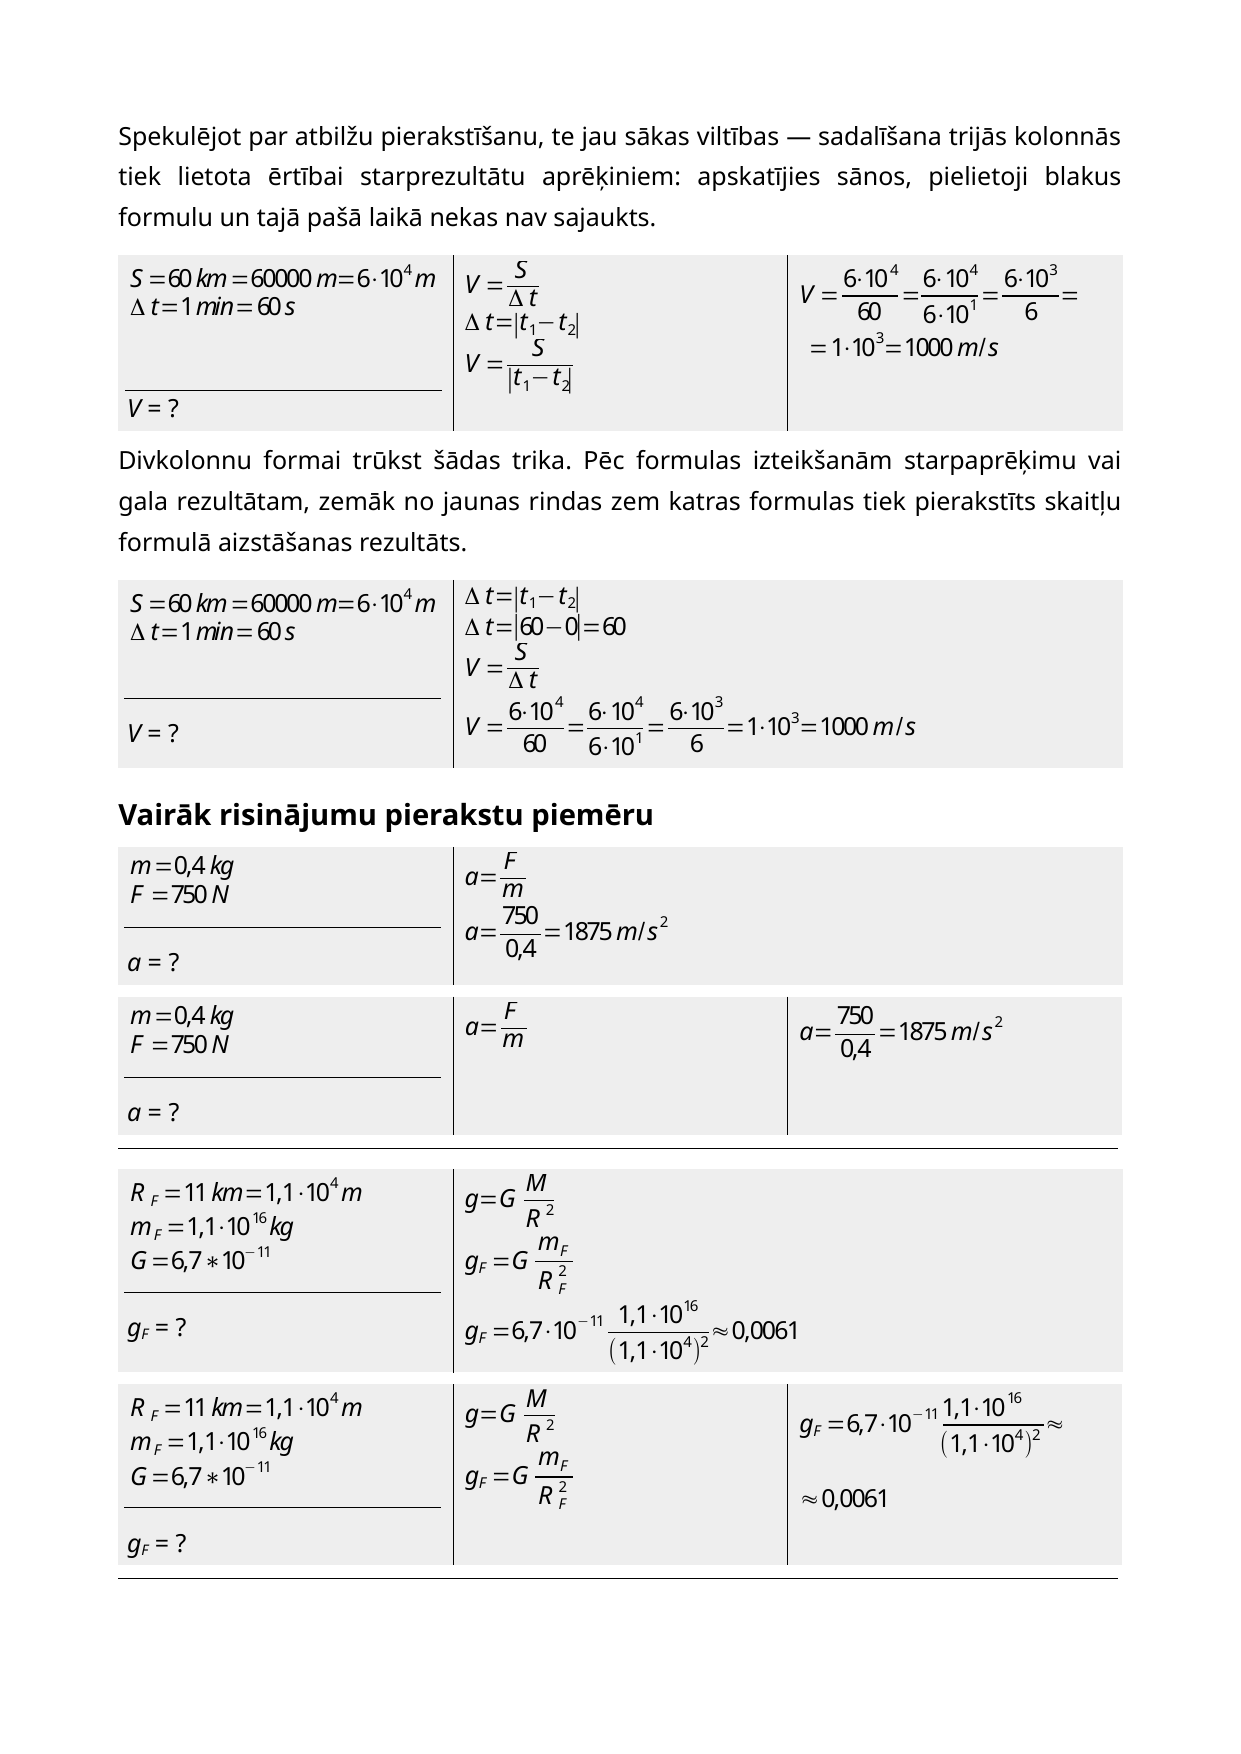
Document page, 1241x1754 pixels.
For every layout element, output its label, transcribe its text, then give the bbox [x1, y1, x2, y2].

table_header V = ? [118, 255, 453, 431]
table_header V = ? [118, 580, 453, 768]
table_header [788, 255, 1123, 431]
table_header [454, 997, 787, 1135]
table_header [454, 847, 1123, 985]
table_header [454, 1384, 787, 1565]
table_header a = ? [118, 997, 453, 1135]
text Divkolonnu formai trūkst šādas trika. Pēc formulas izteikšanām starpaprēķimu vai gala rezultātam, zemāk no jaunas rindas zem katras formulas tiek pierakstīts skaitļu formulā aizstāšanas rezultāts. [118, 443, 1122, 558]
table_header gF = ? [118, 1169, 453, 1372]
table_header [454, 580, 1123, 768]
table_header [454, 255, 787, 431]
table_header [788, 1384, 1122, 1565]
table_header [454, 1169, 1123, 1372]
table_header gF = ? [118, 1384, 453, 1565]
text Spekulējot par atbilžu pierakstīšanu, te jau sākas viltības — sadalīšana trijās kolonnās tiek lietota ērtībai starprezultātu aprēķiniem: apskatījies sānos, pielietoji blakus formulu un tajā pašā laikā nekas nav sajaukts. [118, 118, 1122, 234]
table_header a = ? [118, 847, 453, 985]
table_header [788, 997, 1122, 1135]
subtitle Vairāk risinājumu pierakstu piemēru [118, 794, 1122, 834]
